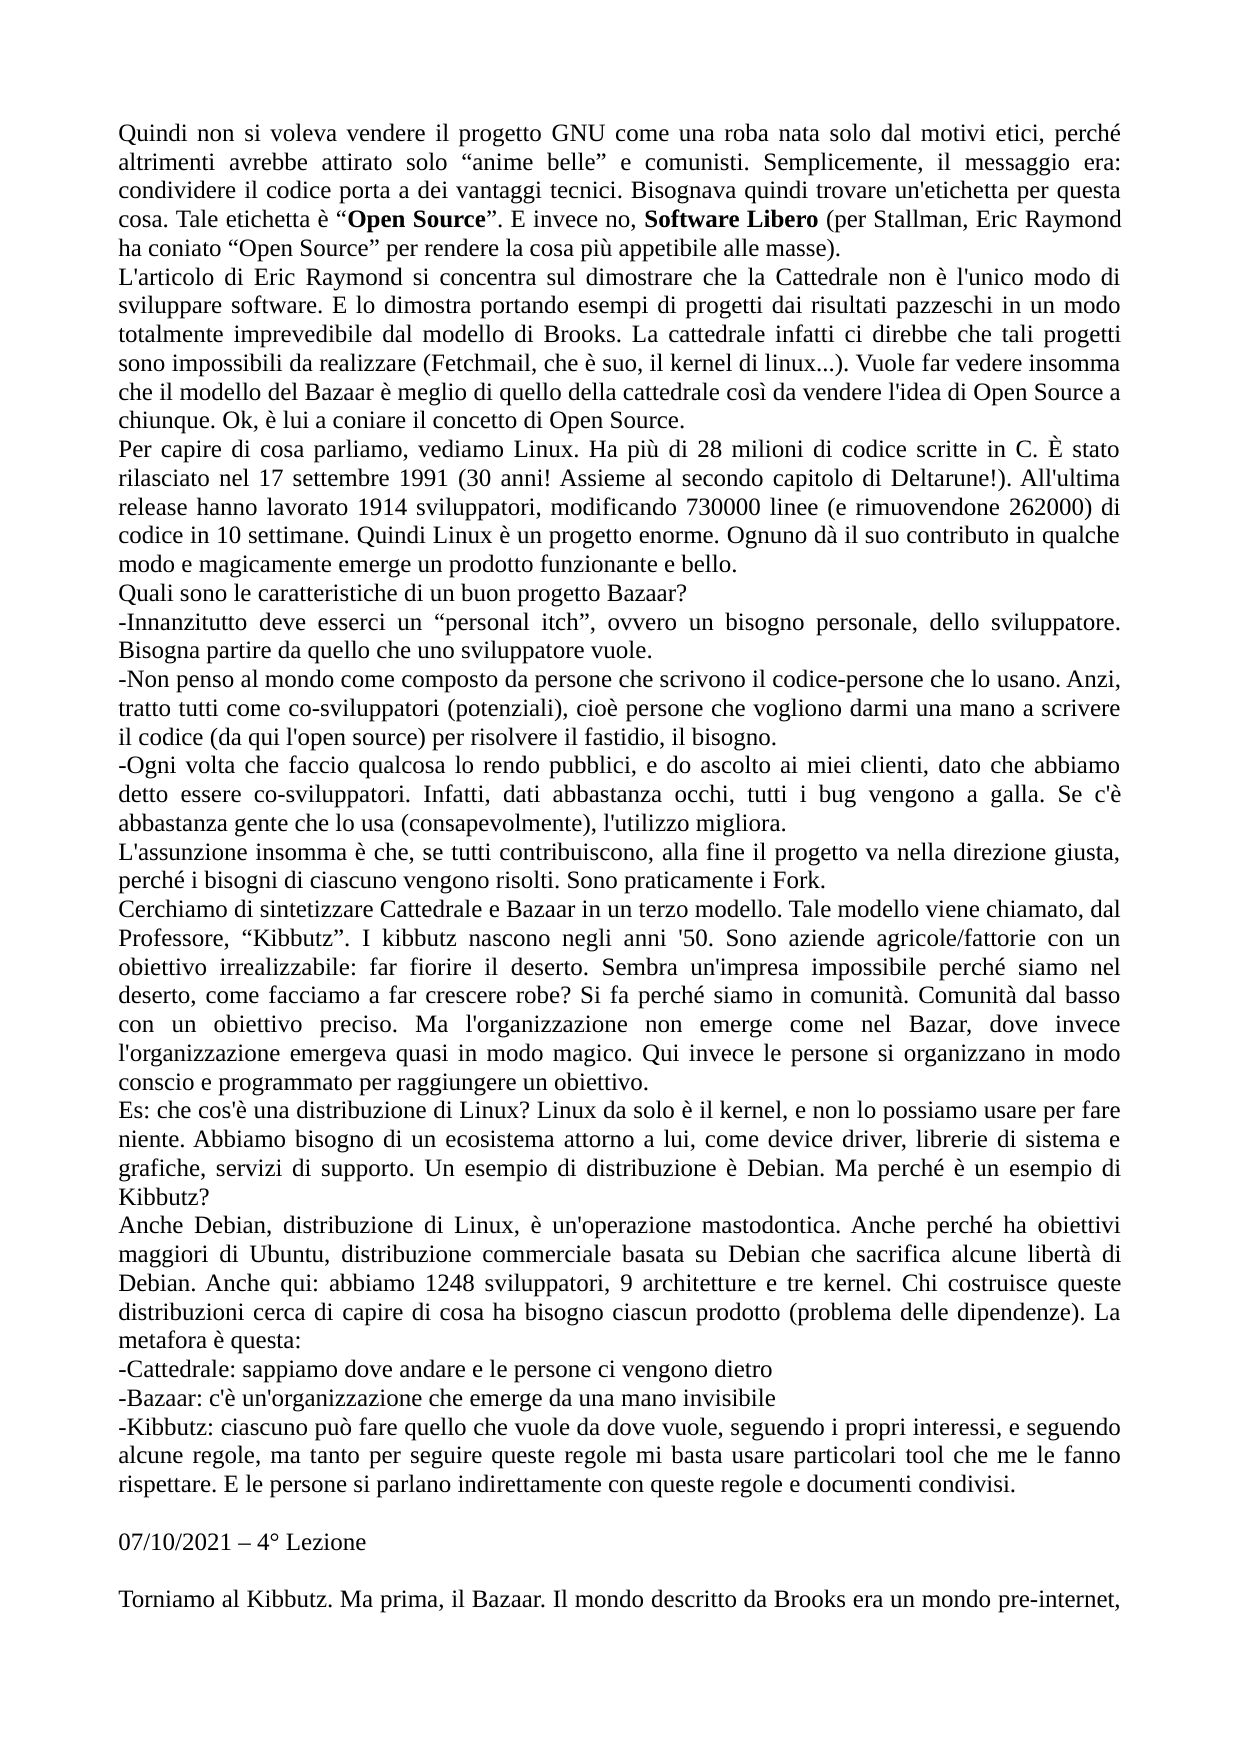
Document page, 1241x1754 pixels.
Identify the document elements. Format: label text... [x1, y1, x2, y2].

text Quindi non si voleva vendere il progetto GNU come una roba nata solo dal motivi etici, perché altrimenti avrebbe attirato solo “anime belle” e comunisti. Semplicemente, il messaggio era: condividere il codice porta a dei vantaggi tecnici. Bisognava quindi trovare un'etichetta per questa cosa. Tale etichetta è “Open Source”. E invece no, Software Libero (per Stallman, Eric Raymond ha coniato “Open Source” per rendere la cosa più appetibile alle masse). [118, 118, 1122, 262]
text Es: che cos'è una distribuzione di Linux? Linux da solo è il kernel, e non lo possiamo usare per fare niente. Abbiamo bisogno di un ecosistema attorno a lui, come device driver, librerie di sistema e grafiche, servizi di supporto. Un esempio di distribuzione è Debian. Ma perché è un esempio di Kibbutz? [118, 1096, 1122, 1211]
text -Bazaar: c'è un'organizzazione che emerge da una mano invisibile [118, 1383, 1122, 1412]
text Cerchiamo di sintetizzare Cattedrale e Bazaar in un terzo modello. Tale modello viene chiamato, dal Professore, “Kibbutz”. I kibbutz nascono negli anni '50. Sono aziende agricole/fattorie con un obiettivo irrealizzabile: far fiorire il deserto. Sembra un'impresa impossibile perché siamo nel deserto, come facciamo a far crescere robe? Si fa perché siamo in comunità. Comunità dal basso con un obiettivo preciso. Ma l'organizzazione non emerge come nel Bazar, dove invece l'organizzazione emergeva quasi in modo magico. Qui invece le persone si organizzano in modo conscio e programmato per raggiungere un obiettivo. [118, 894, 1122, 1096]
text 07/10/2021 – 4° Lezione [118, 1527, 1122, 1556]
text L'articolo di Eric Raymond si concentra sul dimostrare che la Cattedrale non è l'unico modo di sviluppare software. E lo dimostra portando esempi di progetti dai risultati pazzeschi in un modo totalmente imprevedibile dal modello di Brooks. La cattedrale infatti ci direbbe che tali progetti sono impossibili da realizzare (Fetchmail, che è suo, il kernel di linux...). Vuole far vedere insomma che il modello del Bazaar è meglio di quello della cattedrale così da vendere l'idea di Open Source a chiunque. Ok, è lui a coniare il concetto di Open Source. [118, 262, 1122, 434]
text Anche Debian, distribuzione di Linux, è un'operazione mastodontica. Anche perché ha obiettivi maggiori di Ubuntu, distribuzione commerciale basata su Debian che sacrifica alcune libertà di Debian. Anche qui: abbiamo 1248 sviluppatori, 9 architetture e tre kernel. Chi costruisce queste distribuzioni cerca di capire di cosa ha bisogno ciascun prodotto (problema delle dipendenze). La metafora è questa: [118, 1211, 1122, 1354]
text Per capire di cosa parliamo, vediamo Linux. Ha più di 28 milioni di codice scritte in C. È stato rilasciato nel 17 settembre 1991 (30 anni! Assieme al secondo capitolo di Deltarune!). All'ultima release hanno lavorato 1914 sviluppatori, modificando 730000 linee (e rimuovendone 262000) di codice in 10 settimane. Quindi Linux è un progetto enorme. Ognuno dà il suo contributo in qualche modo e magicamente emerge un prodotto funzionante e bello. [118, 434, 1122, 578]
text Quali sono le caratteristiche di un buon progetto Bazaar? [118, 578, 1122, 607]
text -Ogni volta che faccio qualcosa lo rendo pubblici, e do ascolto ai miei clienti, dato che abbiamo detto essere co-sviluppatori. Infatti, dati abbastanza occhi, tutti i bug vengono a galla. Se c'è abbastanza gente che lo usa (consapevolmente), l'utilizzo migliora. [118, 751, 1122, 837]
text Torniamo al Kibbutz. Ma prima, il Bazaar. Il mondo descritto da Brooks era un mondo pre-internet, [118, 1584, 1122, 1613]
text -Kibbutz: ciascuno può fare quello che vuole da dove vuole, seguendo i propri interessi, e seguendo alcune regole, ma tanto per seguire queste regole mi basta usare particolari tool che me le fanno rispettare. E le persone si parlano indirettamente con queste regole e documenti condivisi. [118, 1412, 1122, 1498]
text -Innanzitutto deve esserci un “personal itch”, ovvero un bisogno personale, dello sviluppatore. Bisogna partire da quello che uno sviluppatore vuole. [118, 607, 1122, 664]
text -Non penso al mondo come composto da persone che scrivono il codice-persone che lo usano. Anzi, tratto tutti come co-sviluppatori (potenziali), cioè persone che vogliono darmi una mano a scrivere il codice (da qui l'open source) per risolvere il fastidio, il bisogno. [118, 664, 1122, 751]
text -Cattedrale: sappiamo dove andare e le persone ci vengono dietro [118, 1354, 1122, 1383]
text L'assunzione insomma è che, se tutti contribuiscono, alla fine il progetto va nella direzione giusta, perché i bisogni di ciascuno vengono risolti. Sono praticamente i Fork. [118, 837, 1122, 894]
